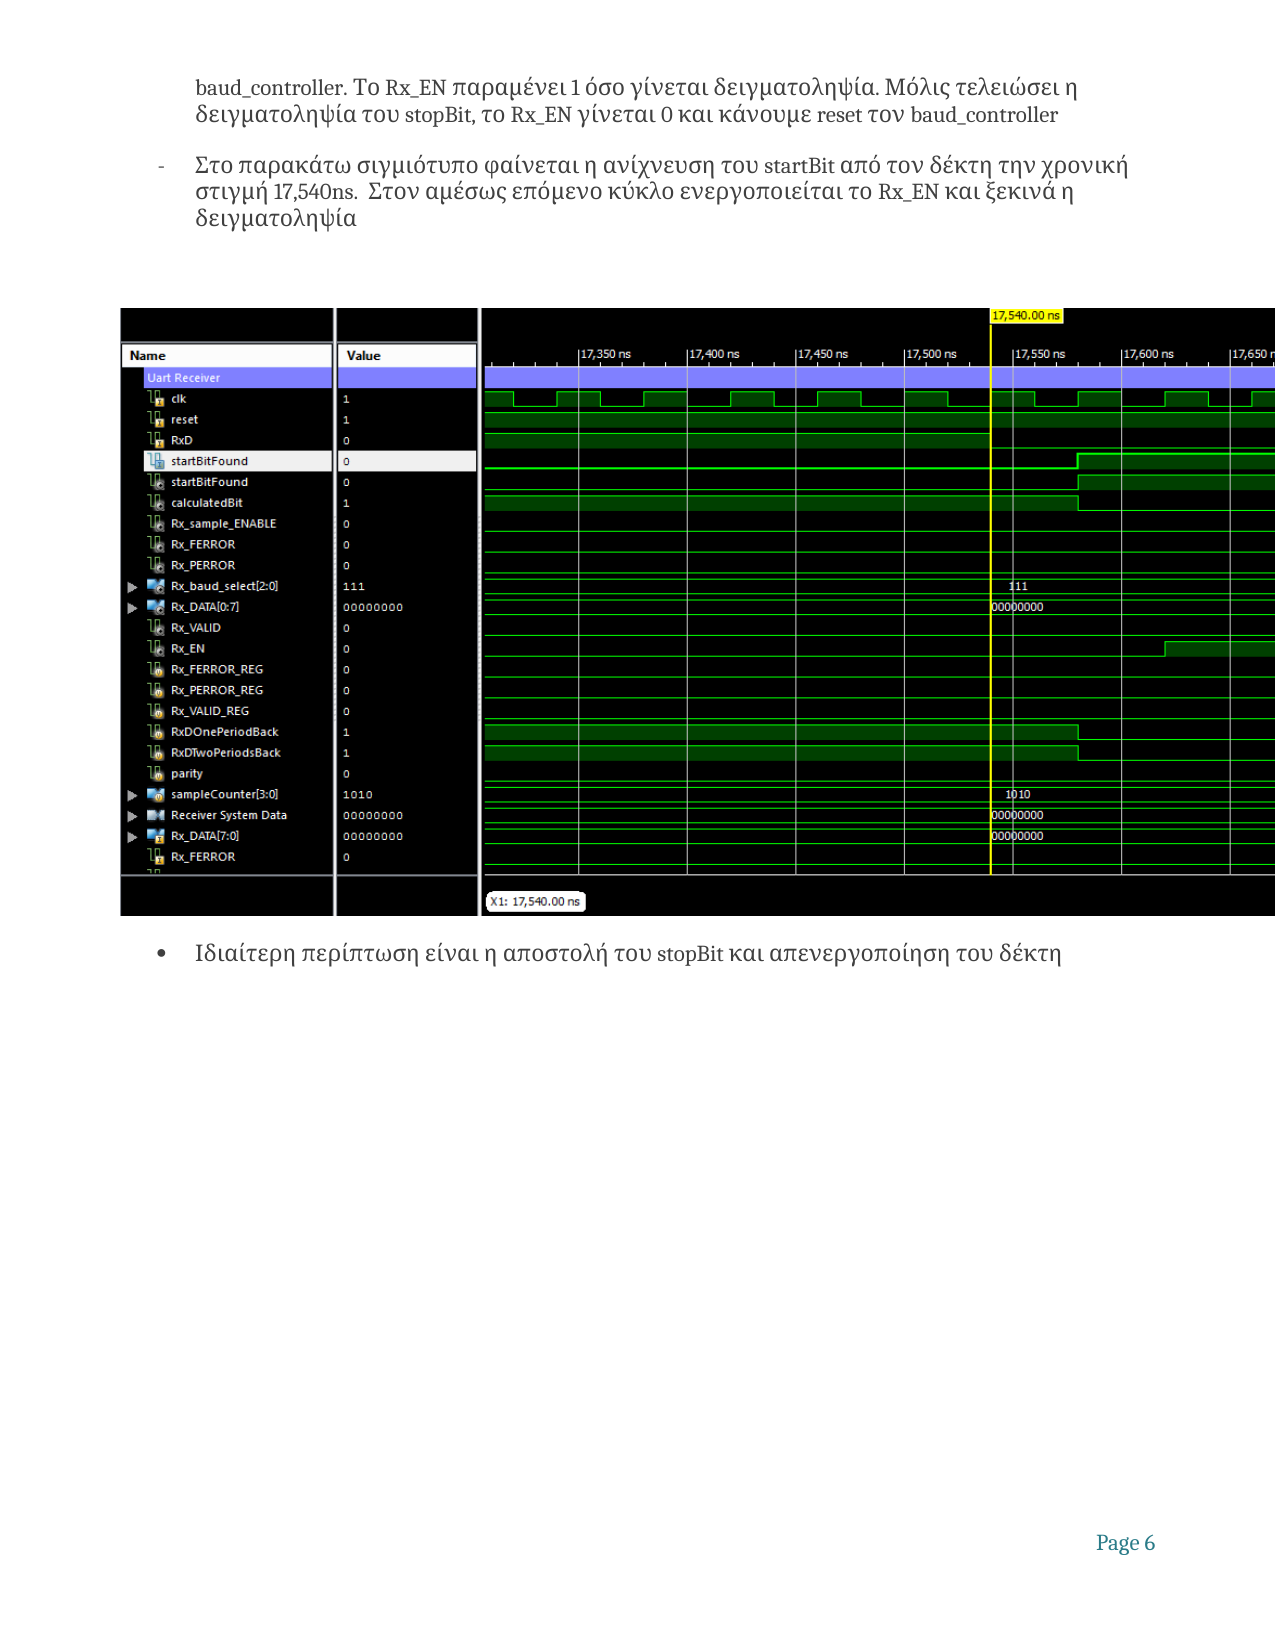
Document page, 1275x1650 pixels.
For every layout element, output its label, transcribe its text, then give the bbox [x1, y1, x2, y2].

list Στο παρακάτω σιγμιότυπο φαίνεται η ανίχνευση του startBit από τον δέκτη την χρονική στιγμή 17,540ns. Στον αμέσως επόμενο κύκλο ενεργοποιείται το Rx_EN και ξεκινά η δειγματοληψία [157, 153, 1155, 232]
list baud_controller. Το Rx_EN παραμένει 1 όσο γίνεται δειγματοληψία. Μόλις τελειώσει η δειγματοληψία του stopBit, το Rx_EN γίνεται 0 και κάνουμε reset τον baud_controller [157, 75, 1155, 128]
list Ιδιαίτερη περίπτωση είναι η αποστολή του stopBit και απενεργοποίηση του δέκτη [157, 941, 1155, 967]
